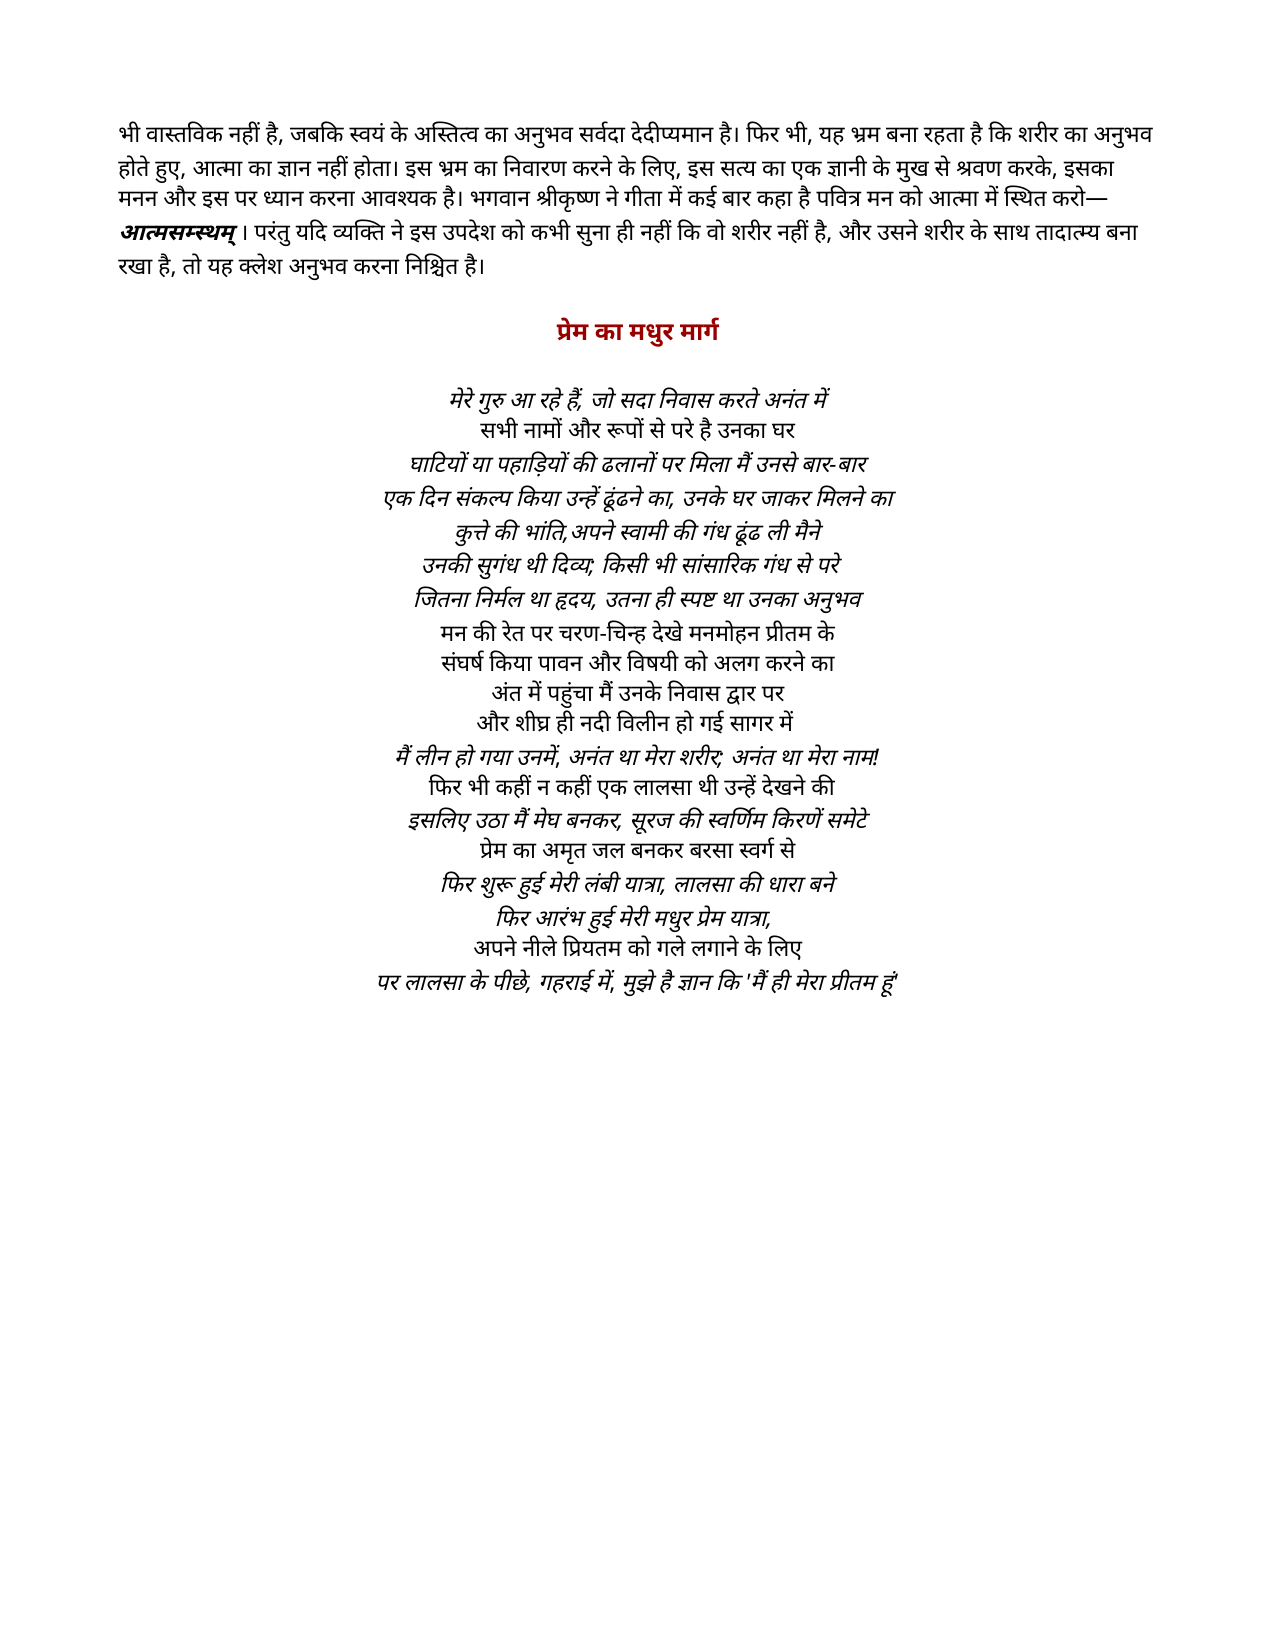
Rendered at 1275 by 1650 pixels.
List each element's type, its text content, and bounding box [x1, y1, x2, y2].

text भी वास्तविक नहीं है, जबकि स्वयं के अस्तित्व का अनुभव सर्वदा देदीप्यमान है। फिर भी, यह भ्रम बना रहता है कि शरीर का अनुभव होते हुए, आत्मा का ज्ञान नहीं होता। इस भ्रम का निवारण करने के लिए, इस सत्य का एक ज्ञानी के मुख से श्रवण करके, इसका मनन और इस पर ध्यान करना आवश्यक है। भगवान श्रीकृष्ण ने गीता में कई बार कहा है पवित्र मन को आत्मा में स्थित करो—आत्मसम्स्थम् । परंतु यदि व्यक्ति ने इस उपदेश को कभी सुना ही नहीं कि वो शरीर नहीं है, और उसने शरीर के साथ तादात्म्य बना रखा है, तो यह क्लेश अनुभव करना निश्चित है। [118, 118, 1157, 283]
text सभी नामों और रूपों से परे है उनका घर [118, 418, 1157, 448]
text उनकी सुगंध थी दिव्य; किसी भी सांसारिक गंध से परे [118, 549, 1157, 583]
text फिर आरंभ हुई मेरी मधुर प्रेम यात्रा, [118, 902, 1157, 936]
text प्रेम का अमृत जल बनकर बरसा स्वर्ग से [118, 838, 1157, 868]
text अपने नीले प्रियतम को गले लगाने के लिए [118, 936, 1157, 966]
text पर लालसा के पीछे, गहराई में, मुझे है ज्ञान कि 'मैं ही मेरा प्रीतम हूं' [118, 966, 1157, 1000]
text अंत में पहुंचा मैं उनके निवास द्वार पर [118, 681, 1157, 711]
text मैं लीन हो गया उनमें, अनंत था मेरा शरीर; अनंत था मेरा नाम! [118, 741, 1157, 774]
text फिर भी कहीं न कहीं एक लालसा थी उन्हें देखने की [118, 774, 1157, 804]
text मेरे गुरु आ रहे हैं, जो सदा निवास करते अनंत में [118, 384, 1157, 418]
text इसलिए उठा मैं मेघ बनकर, सूरज की स्वर्णिम किरणें समेटे [118, 804, 1157, 838]
text कुत्ते की भांति,अपने स्वामी की गंध ढूंढ ली मैने [118, 516, 1157, 549]
text संघर्ष किया पावन और विषयी को अलग करने का [118, 651, 1157, 681]
text मन की रेत पर चरण-चिन्ह देखे मनमोहन प्रीतम के [118, 617, 1157, 651]
text जितना निर्मल था हृदय, उतना ही स्पष्ट था उनका अनुभव [118, 583, 1157, 617]
text प्रेम का मधुर मार्ग [118, 317, 1157, 350]
text एक दिन संकल्प किया उन्हें ढूंढने का, उनके घर जाकर मिलने का [118, 482, 1157, 516]
text घाटियों या पहाड़ियों की ढलानों पर मिला मैं उनसे बार-बार [118, 448, 1157, 482]
text और शीघ्र ही नदी विलीन हो गई सागर में [118, 711, 1157, 741]
text फिर शुरू हुई मेरी लंबी यात्रा, लालसा की धारा बने [118, 868, 1157, 902]
